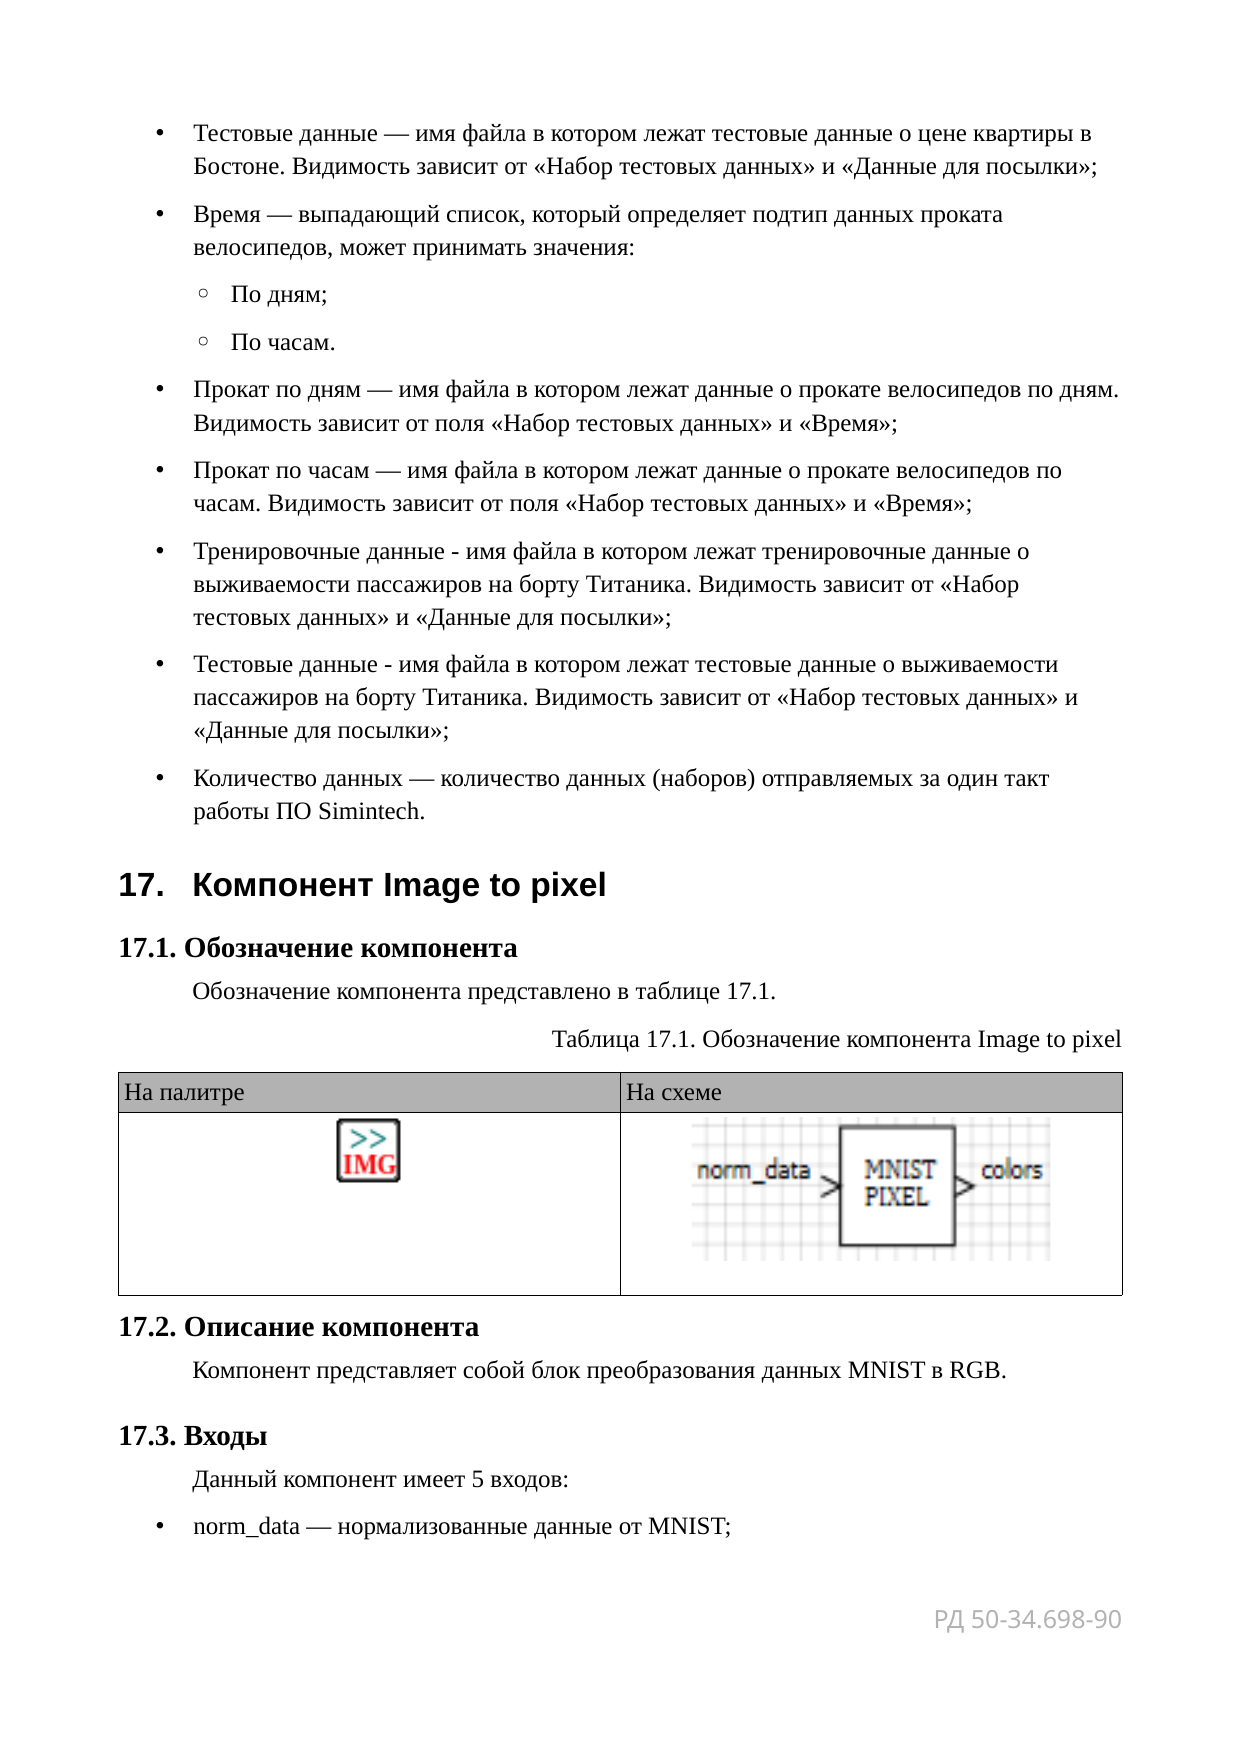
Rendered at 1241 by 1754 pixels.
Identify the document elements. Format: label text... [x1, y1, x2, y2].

text Обозначение компонента представлено в таблице 17.1. [118, 976, 1122, 1005]
text Компонент представляет собой блок преобразования данных MNIST в RGB. [118, 1355, 1122, 1384]
subtitle Компонент Image to pixel [118, 864, 1122, 903]
subtitle 17.1. Обозначение компонента [118, 930, 1122, 964]
text Данный компонент имеет 5 входов: [118, 1464, 1122, 1492]
list Прокат по дням — имя файла в котором лежат данные о прокате велосипедов по дням. Видимость зависит от поля «Набор тестовых данных» и «Время»; [156, 374, 1122, 436]
list По часам. [193, 327, 1122, 356]
picture [335, 1117, 403, 1185]
table_header На палитре [119, 1073, 620, 1112]
subtitle 17.2. Описание компонента [118, 1309, 1122, 1343]
list Тестовые данные — имя файла в котором лежат тестовые данные о цене квартиры в Бостоне. Видимость зависит от «Набор тестовых данных» и «Данные для посылки»; [156, 118, 1122, 180]
subtitle 17.3. Входы [118, 1418, 1122, 1451]
table_cell [621, 1113, 1122, 1295]
text Таблица 17.1. Обозначение компонента Image to pixel [118, 1024, 1122, 1053]
list norm_data — нормализованные данные от MNIST; [156, 1511, 1122, 1540]
picture [691, 1117, 1051, 1261]
list Тестовые данные - имя файла в котором лежат тестовые данные о выживаемости пассажиров на борту Титаника. Видимость зависит от «Набор тестовых данных» и «Данные для посылки»; [156, 649, 1122, 744]
list Время — выпадающий список, который определяет подтип данных проката велосипедов, может принимать значения: [156, 199, 1122, 261]
list Тренировочные данные - имя файла в котором лежат тренировочные данные о выживаемости пассажиров на борту Титаника. Видимость зависит от «Набор тестовых данных» и «Данные для посылки»; [156, 536, 1122, 631]
list Количество данных — количество данных (наборов) отправляемых за один такт работы ПО Simintech. [156, 763, 1122, 825]
table_cell [119, 1113, 620, 1295]
table_header На схеме [621, 1073, 1122, 1112]
list Прокат по часам — имя файла в котором лежат данные о прокате велосипедов по часам. Видимость зависит от поля «Набор тестовых данных» и «Время»; [156, 455, 1122, 517]
list По дням; [193, 279, 1122, 308]
